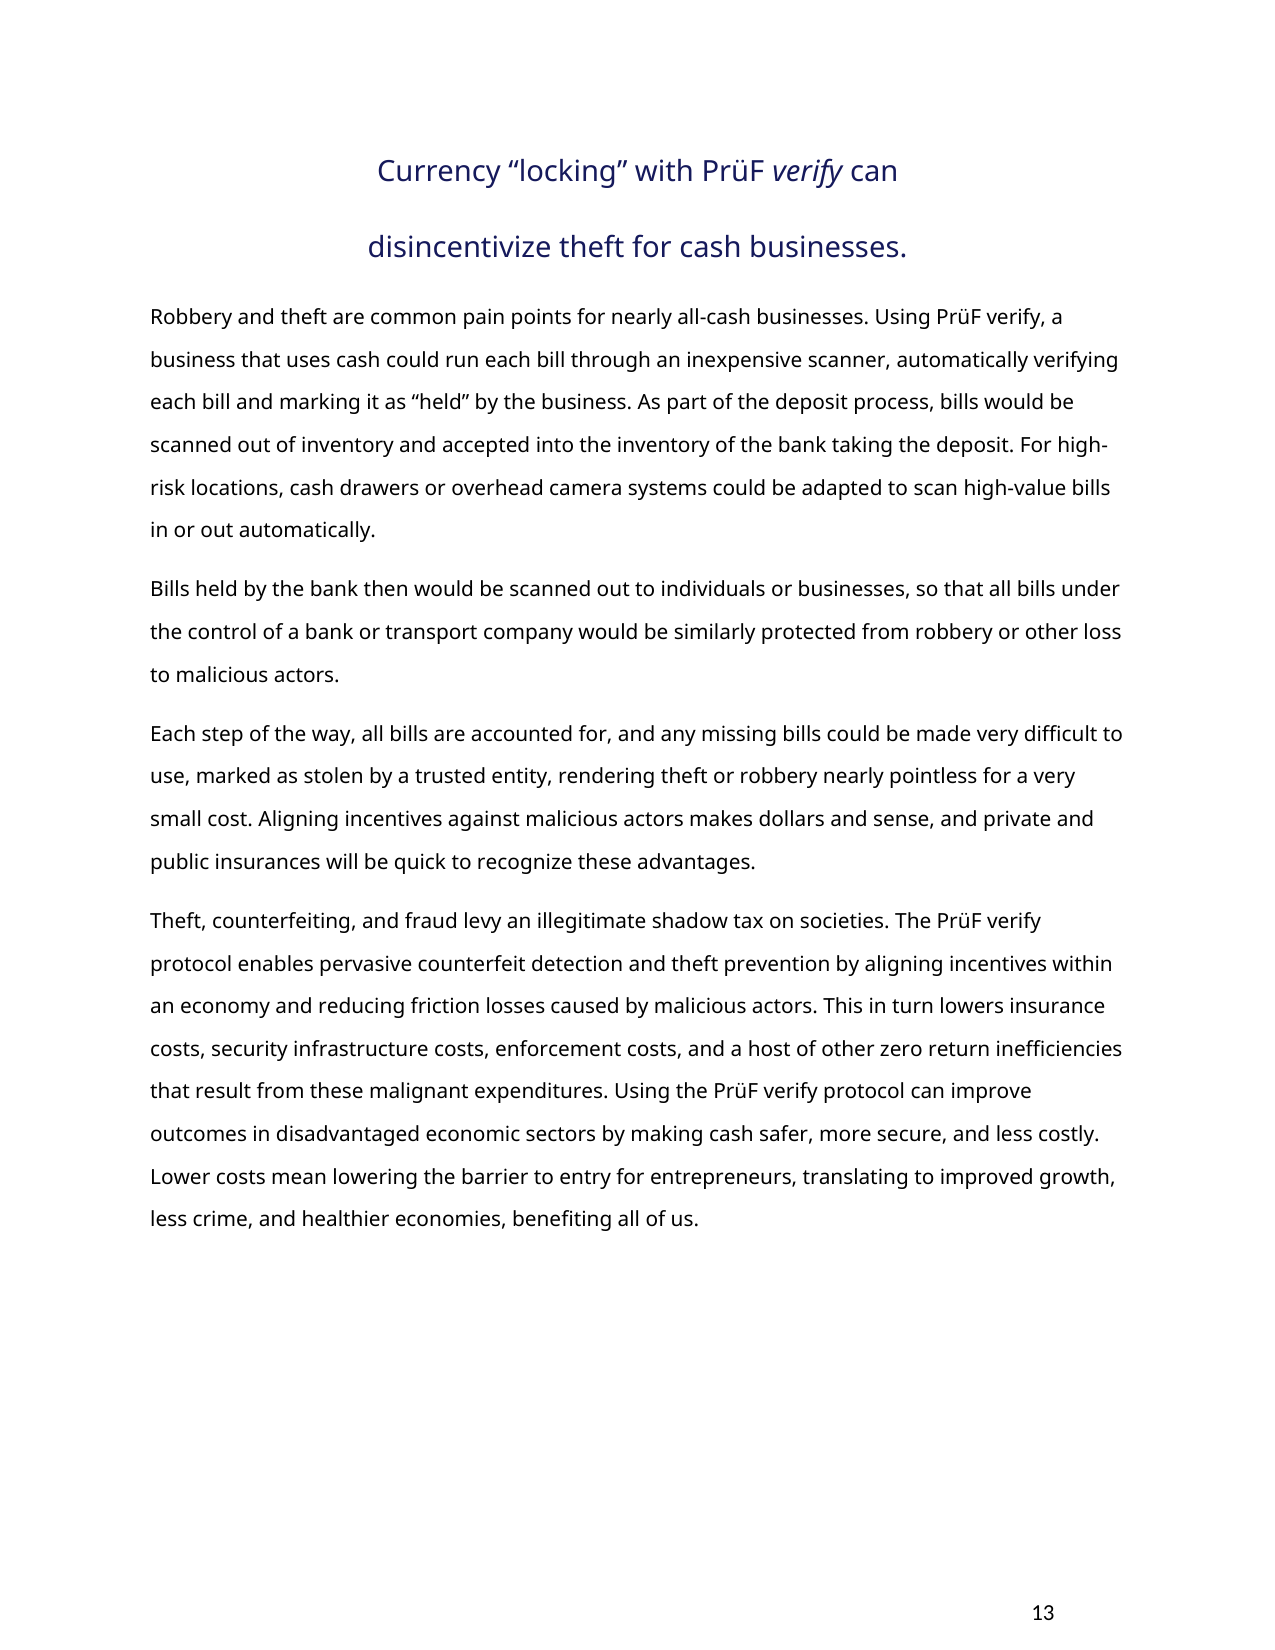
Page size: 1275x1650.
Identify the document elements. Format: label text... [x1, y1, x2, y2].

text disincentivize theft for cash businesses. [150, 226, 1125, 266]
text Robbery and theft are common pain points for nearly all-cash businesses. Using PrüF verify, a business that uses cash could run each bill through an inexpensive scanner, automatically verifying each bill and marking it as “held” by the business. As part of the deposit process, bills would be scanned out of inventory and accepted into the inventory of the bank taking the deposit. For high-risk locations, cash drawers or overhead camera systems could be adapted to scan high-value bills in or out automatically. [150, 302, 1125, 544]
text Bills held by the bank then would be scanned out to individuals or businesses, so that all bills under the control of a bank or transport company would be similarly protected from robbery or other loss to malicious actors. [150, 574, 1125, 688]
text Currency “locking” with PrüF verify can [150, 150, 1125, 190]
text Each step of the way, all bills are accounted for, and any missing bills could be made very difficult to use, marked as stolen by a trusted entity, rendering theft or robbery nearly pointless for a very small cost. Aligning incentives against malicious actors makes dollars and sense, and private and public insurances will be quick to recognize these advantages. [150, 719, 1125, 875]
text Theft, counterfeiting, and fraud levy an illegitimate shadow tax on societies. The PrüF verify protocol enables pervasive counterfeit detection and theft prevention by aligning incentives within an economy and reducing friction losses caused by malicious actors. This in turn lowers insurance costs, security infrastructure costs, enforcement costs, and a host of other zero return inefficiencies that result from these malignant expenditures. Using the PrüF verify protocol can improve outcomes in disadvantaged economic sectors by making cash safer, more secure, and less costly. Lower costs mean lowering the barrier to entry for entrepreneurs, translating to improved growth, less crime, and healthier economies, benefiting all of us. [150, 906, 1125, 1233]
